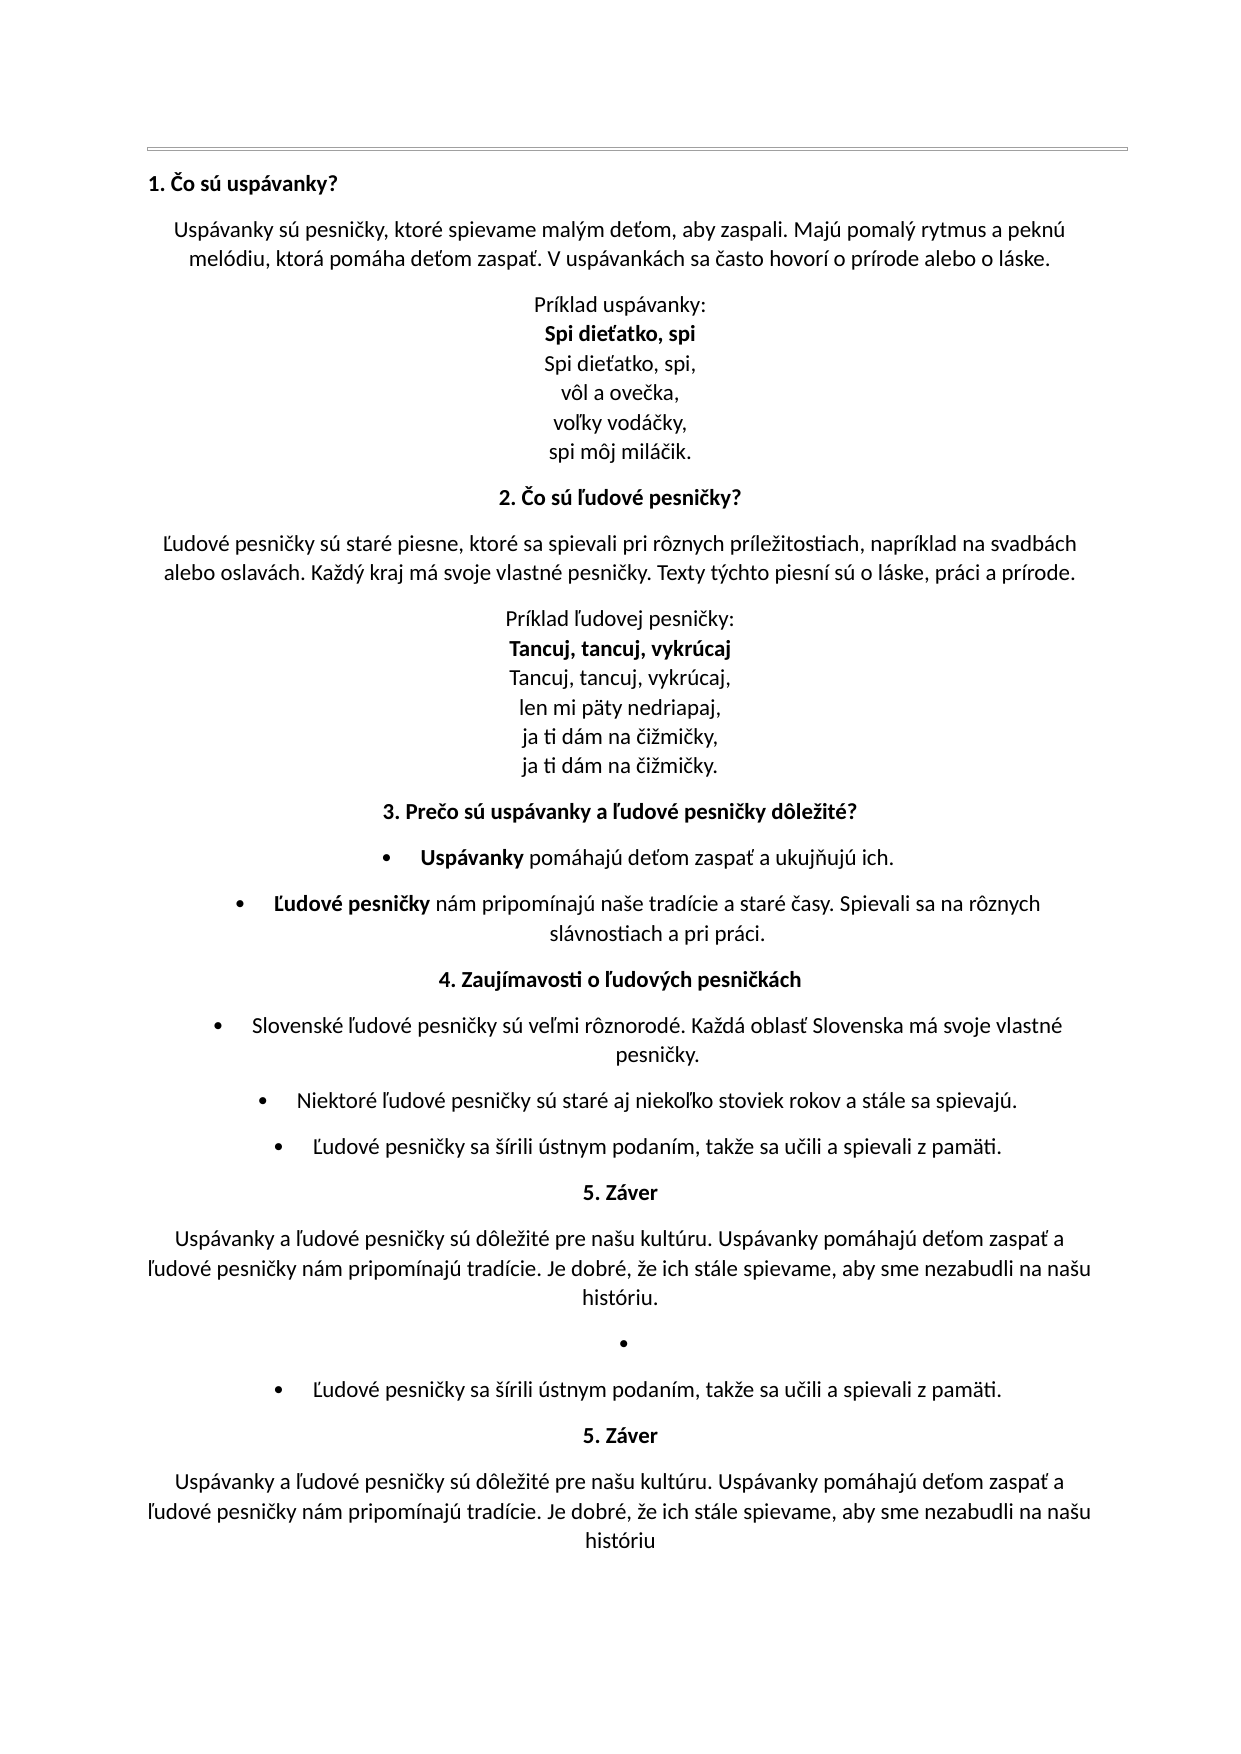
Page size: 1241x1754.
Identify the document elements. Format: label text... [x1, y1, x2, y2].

text 1. Čo sú uspávanky? [148, 169, 1093, 197]
list Ľudové pesničky sa šírili ústnym podaním, takže sa učili a spievali z pamäti. [185, 1132, 1093, 1160]
list Ľudové pesničky sa šírili ústnym podaním, takže sa učili a spievali z pamäti. [185, 1375, 1093, 1403]
list Slovenské ľudové pesničky sú veľmi rôznorodé. Každá oblasť Slovenska má svoje vlastné pesničky. [185, 1011, 1093, 1068]
text Uspávanky a ľudové pesničky sú dôležité pre našu kultúru. Uspávanky pomáhajú deťom zaspať a ľudové pesničky nám pripomínajú tradície. Je dobré, že ich stále spievame, aby sme nezabudli na našu históriu [148, 1467, 1093, 1554]
text Uspávanky a ľudové pesničky sú dôležité pre našu kultúru. Uspávanky pomáhajú deťom zaspať a ľudové pesničky nám pripomínajú tradície. Je dobré, že ich stále spievame, aby sme nezabudli na našu históriu. [148, 1224, 1093, 1311]
list Uspávanky pomáhajú deťom zaspať a ukujňujú ich. [185, 843, 1093, 871]
list Niektoré ľudové pesničky sú staré aj niekoľko stoviek rokov a stále sa spievajú. [185, 1086, 1093, 1114]
text Ľudové pesničky sú staré piesne, ktoré sa spievali pri rôznych príležitostiach, napríklad na svadbách alebo oslavách. Každý kraj má svoje vlastné pesničky. Texty týchto piesní sú o láske, práci a prírode. [148, 529, 1093, 586]
text 5. Záver [148, 1421, 1093, 1449]
text 5. Záver [148, 1178, 1093, 1206]
text Uspávanky sú pesničky, ktoré spievame malým deťom, aby zaspali. Majú pomalý rytmus a peknú melódiu, ktorá pomáha deťom zaspať. V uspávankách sa často hovorí o prírode alebo o láske. [148, 215, 1093, 272]
text Príklad uspávanky: Spi dieťatko, spi Spi dieťatko, spi, vôl a ovečka, voľky vodáčky, spi môj miláčik. [148, 290, 1093, 465]
text 2. Čo sú ľudové pesničky? [148, 483, 1093, 511]
text 3. Prečo sú uspávanky a ľudové pesničky dôležité? [148, 797, 1093, 825]
list Ľudové pesničky nám pripomínajú naše tradície a staré časy. Spievali sa na rôznych slávnostiach a pri práci. [185, 889, 1093, 947]
text 4. Zaujímavosti o ľudových pesničkách [148, 965, 1093, 993]
text Príklad ľudovej pesničky: Tancuj, tancuj, vykrúcaj Tancuj, tancuj, vykrúcaj, len mi päty nedriapaj, ja ti dám na čižmičky, ja ti dám na čižmičky. [148, 604, 1093, 779]
